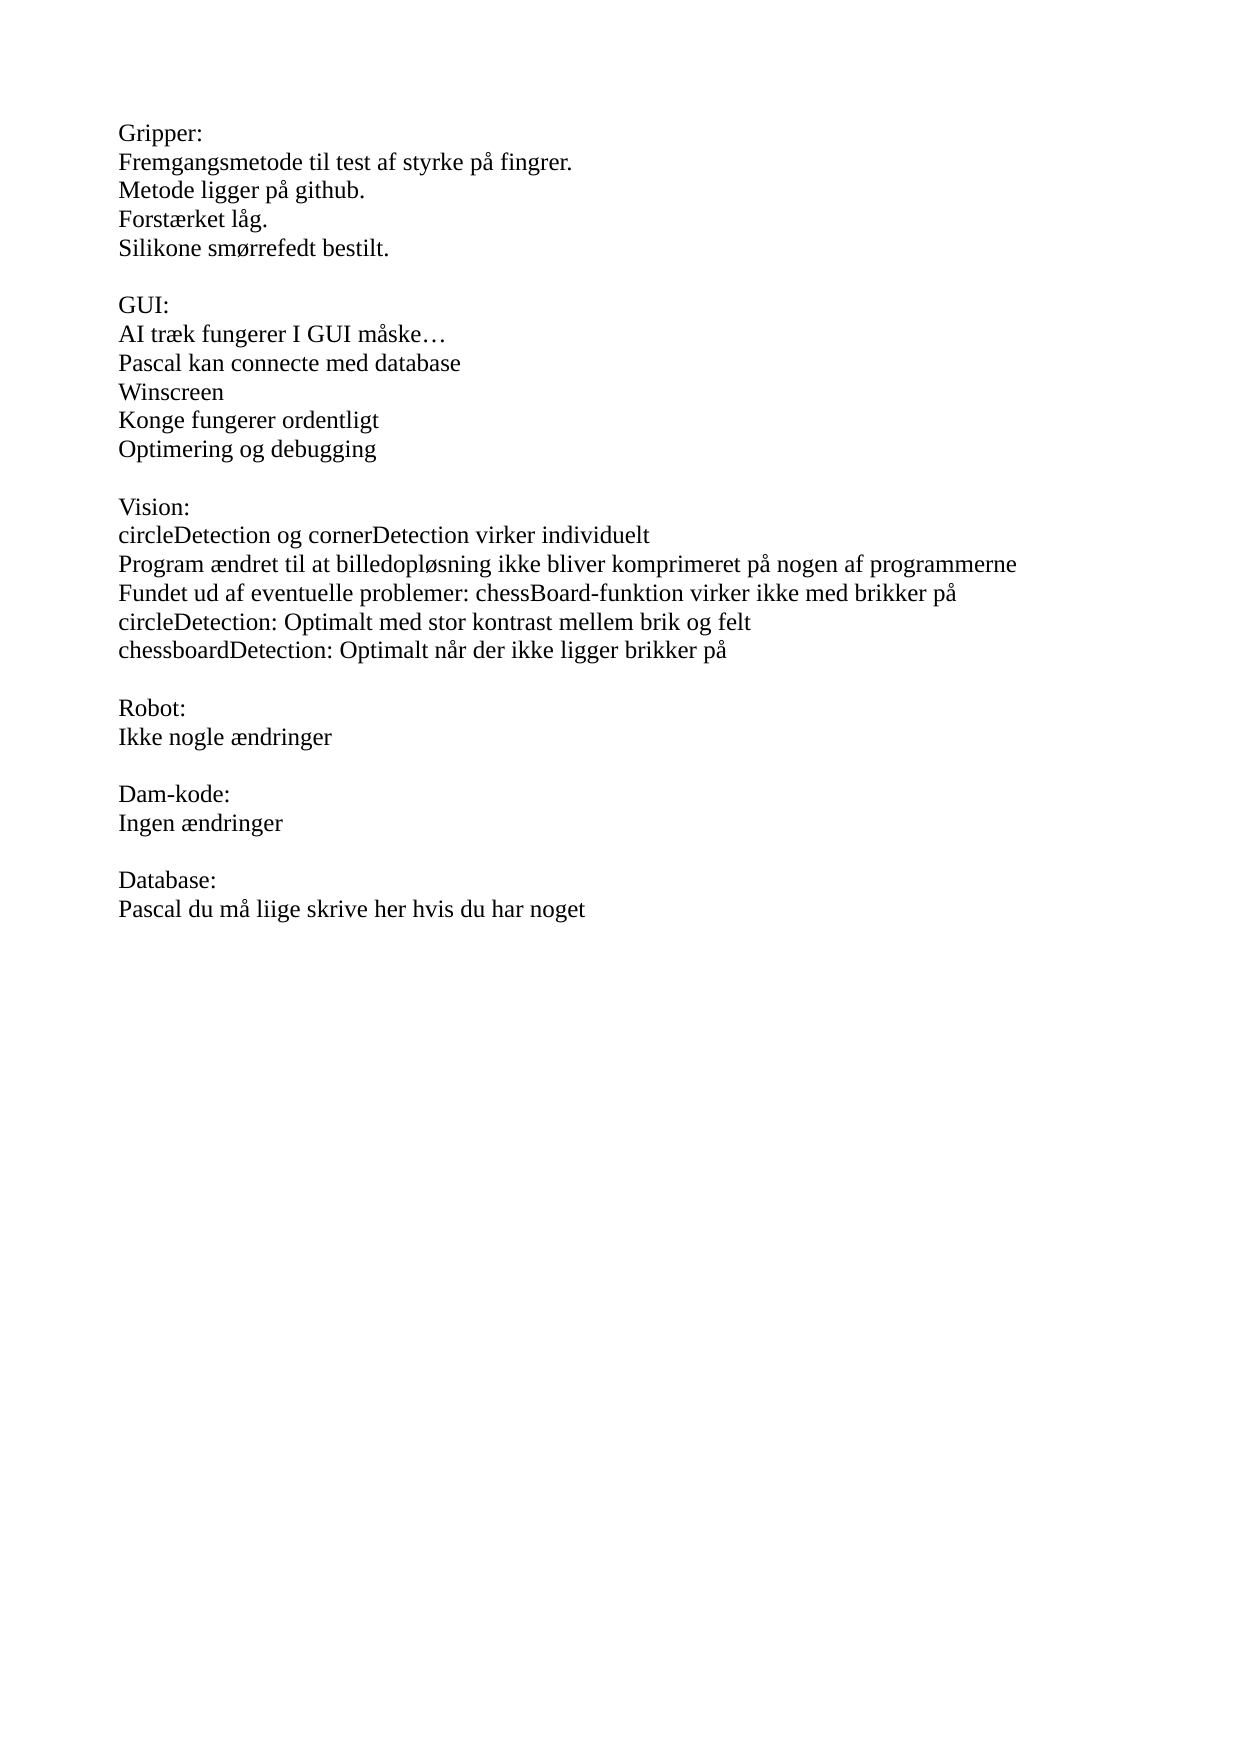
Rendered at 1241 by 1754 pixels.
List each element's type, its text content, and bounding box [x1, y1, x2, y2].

text Ikke nogle ændringer [118, 722, 1122, 751]
text Ingen ændringer [118, 808, 1122, 837]
text Optimering og debugging [118, 434, 1122, 463]
text Database: [118, 866, 1122, 894]
text Pascal du må liige skrive her hvis du har noget [118, 894, 1122, 923]
text Fundet ud af eventuelle problemer: chessBoard-funktion virker ikke med brikker på [118, 578, 1122, 607]
text Gripper: [118, 118, 1122, 147]
text Robot: [118, 693, 1122, 722]
text Vision: [118, 492, 1122, 521]
text Dam-kode: [118, 779, 1122, 808]
text Fremgangsmetode til test af styrke på fingrer. Metode ligger på github. Forstærket låg. [118, 147, 1122, 233]
text Program ændret til at billedopløsning ikke bliver komprimeret på nogen af programmerne [118, 549, 1122, 578]
text circleDetection: Optimalt med stor kontrast mellem brik og felt [118, 607, 1122, 636]
text Silikone smørrefedt bestilt. [118, 233, 1122, 262]
text Winscreen [118, 377, 1122, 406]
text Pascal kan connecte med database [118, 348, 1122, 377]
text GUI: [118, 291, 1122, 319]
text chessboardDetection: Optimalt når der ikke ligger brikker på [118, 636, 1122, 664]
text circleDetection og cornerDetection virker individuelt [118, 521, 1122, 549]
text Konge fungerer ordentligt [118, 406, 1122, 434]
text AI træk fungerer I GUI måske… [118, 319, 1122, 348]
